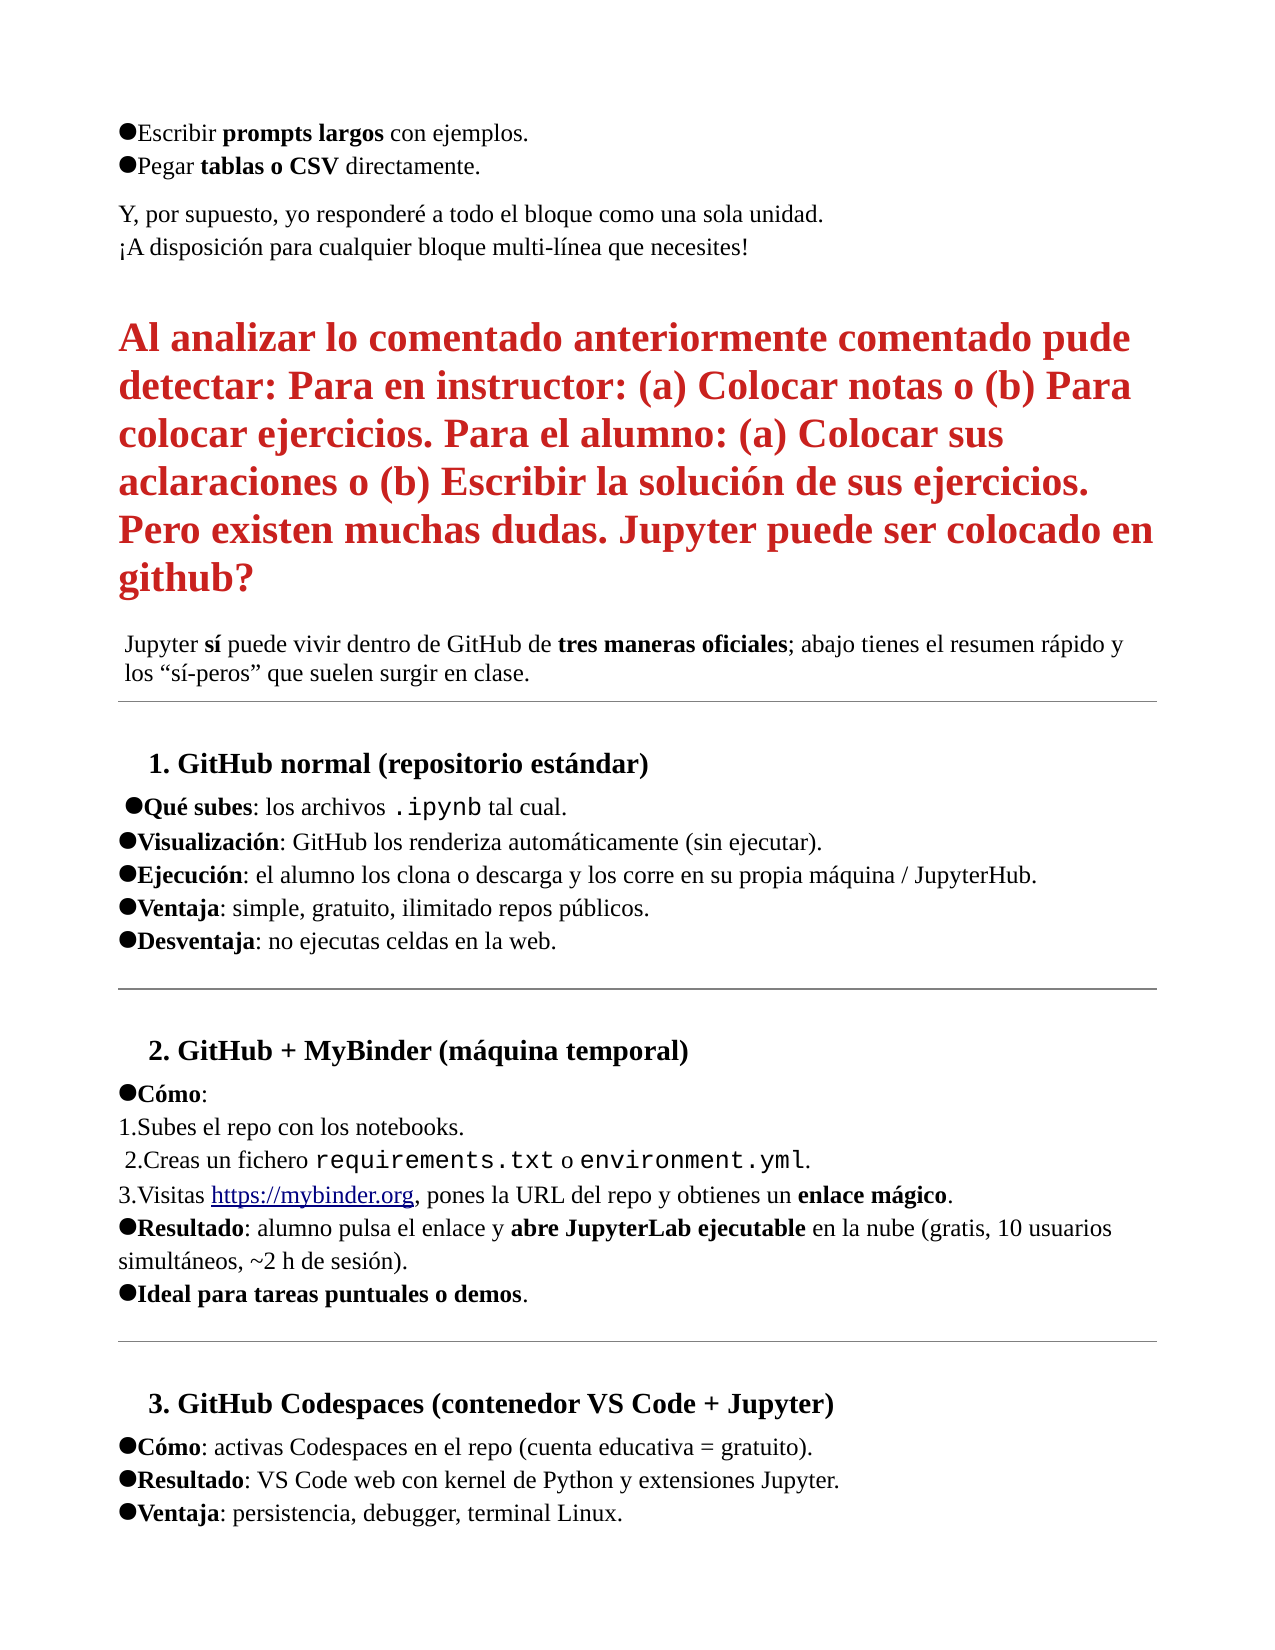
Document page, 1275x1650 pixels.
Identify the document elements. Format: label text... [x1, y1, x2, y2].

list Creas un fichero requirements.txt o environment.yml. [124, 1145, 1151, 1176]
list Escribir prompts largos con ejemplos. [118, 118, 1157, 147]
list Ejecución: el alumno los clona o descarga y los corre en su propia máquina / JupyterHub. [118, 860, 1157, 889]
text Y, por supuesto, yo responderé a todo el bloque como una sola unidad. [118, 199, 1157, 227]
subtitle ✅ 2. GitHub + MyBinder (máquina temporal) [118, 1033, 1157, 1066]
text Al analizar lo comentado anteriormente comentado pude detectar: Para en instructor: (a) Colocar notas o (b) Para colocar ejercicios. Para el alumno: (a) Colocar sus aclaraciones o (b) Escribir la solución de sus ejercicios. Pero existen muchas dudas. Jupyter puede ser colocado en github? [118, 312, 1157, 600]
subtitle ✅ 1. GitHub normal (repositorio estándar) [118, 746, 1157, 779]
list Pegar tablas o CSV directamente. [118, 151, 1157, 180]
list Subes el repo con los notebooks. [118, 1112, 1157, 1141]
list Cómo: [118, 1079, 1157, 1107]
list Visitas https://mybinder.org, pones la URL del repo y obtienes un enlace mágico. [118, 1180, 1157, 1209]
list Ventaja: simple, gratuito, ilimitado repos públicos. [118, 893, 1157, 922]
list Ventaja: persistencia, debugger, terminal Linux. [118, 1498, 1157, 1527]
text ¡A disposición para cualquier bloque multi-línea que necesites! [118, 232, 1157, 261]
text Jupyter sí puede vivir dentro de GitHub de tres maneras oficiales; abajo tienes el resumen rápido y los “sí-peros” que suelen surgir en clase. [124, 629, 1151, 687]
list Ideal para tareas puntuales o demos. [118, 1279, 1157, 1308]
list Visualización: GitHub los renderiza automáticamente (sin ejecutar). [118, 827, 1157, 856]
subtitle ✅ 3. GitHub Codespaces (contenedor VS Code + Jupyter) [118, 1386, 1157, 1419]
list Cómo: activas Codespaces en el repo (cuenta educativa = gratuito). [118, 1432, 1157, 1461]
list Resultado: alumno pulsa el enlace y abre JupyterLab ejecutable en la nube (gratis, 10 usuarios simultáneos, ~2 h de sesión). [118, 1213, 1157, 1275]
list Qué subes: los archivos .ipynb tal cual. [124, 792, 1151, 823]
list Desventaja: no ejecutas celdas en la web. [118, 926, 1157, 955]
list Resultado: VS Code web con kernel de Python y extensiones Jupyter. [118, 1465, 1157, 1493]
